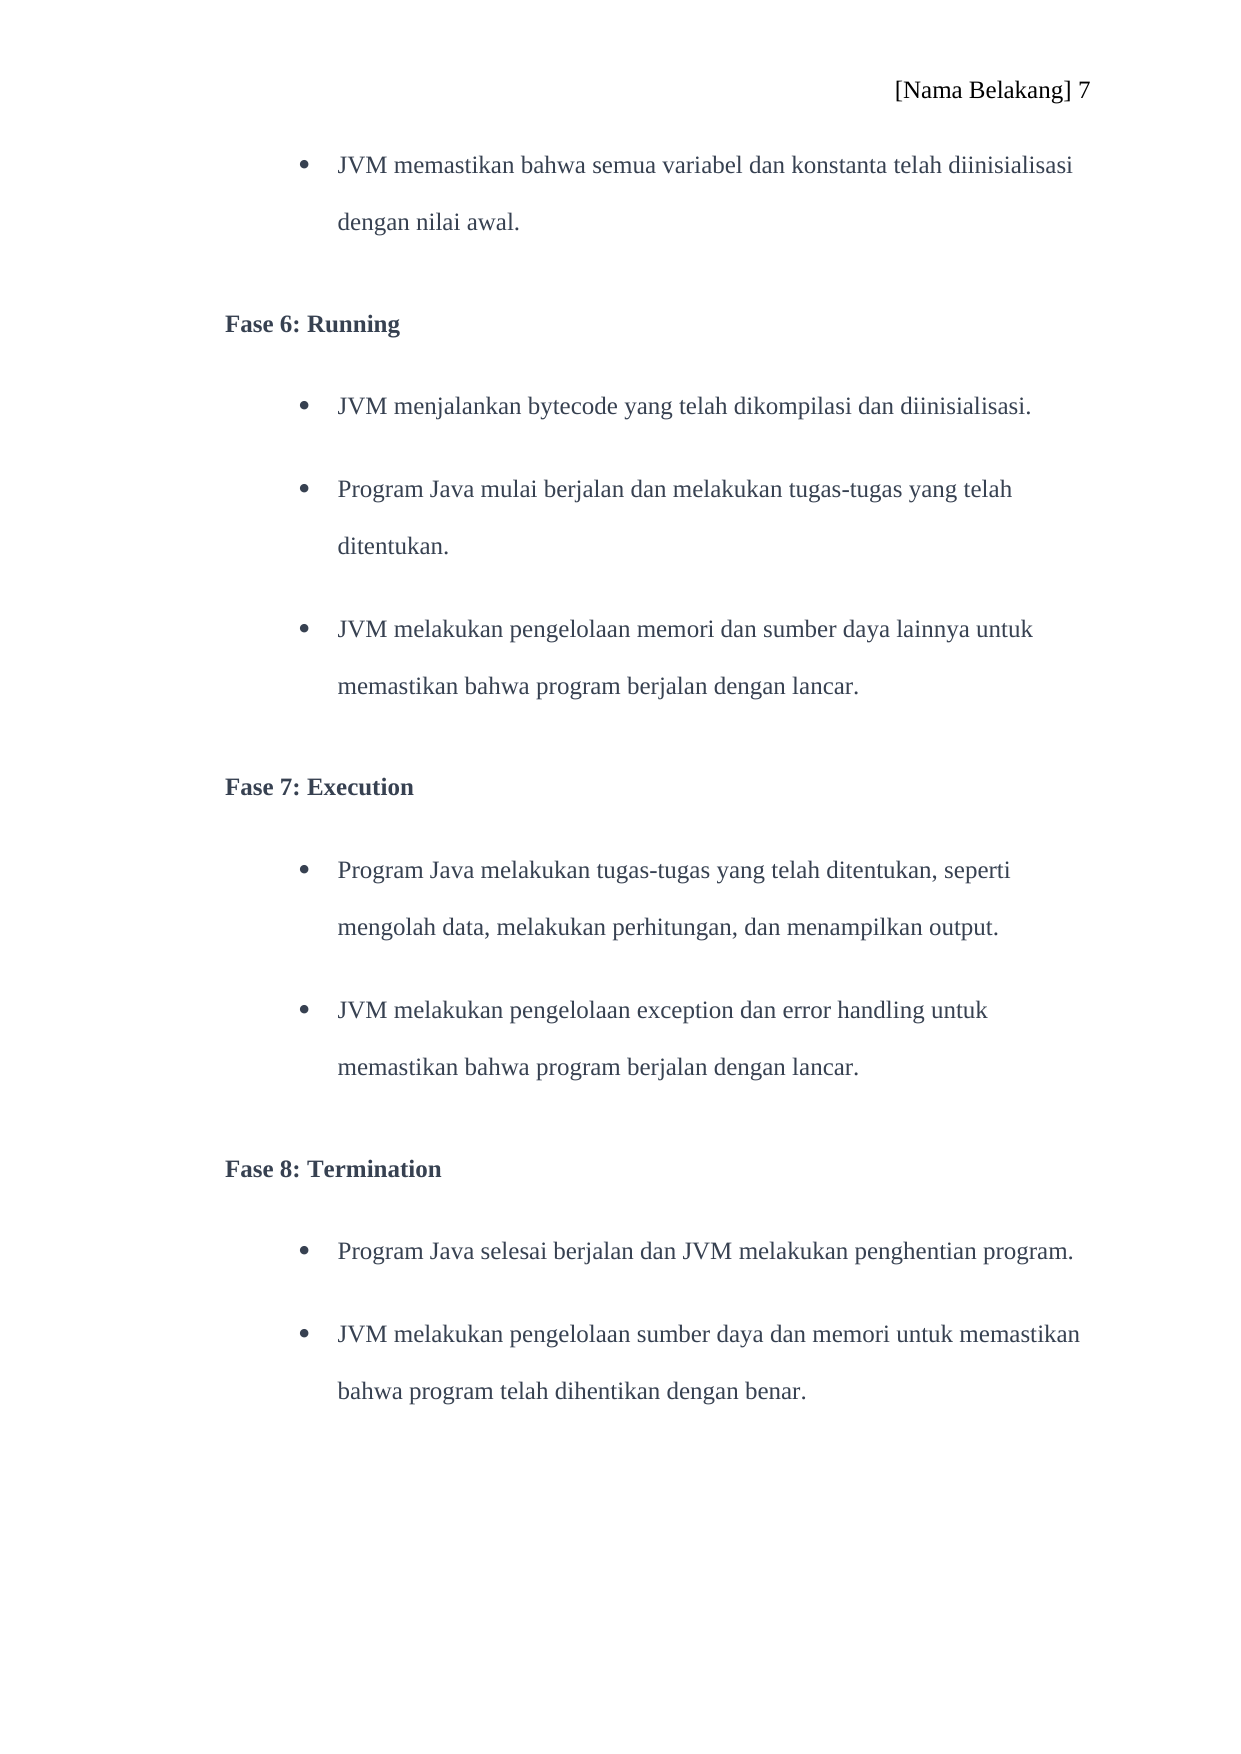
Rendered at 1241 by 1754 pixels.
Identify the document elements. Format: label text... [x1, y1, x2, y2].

text Fase 6: Running [150, 309, 1090, 337]
list Program Java mulai berjalan dan melakukan tugas-tugas yang telah ditentukan. [300, 474, 1090, 560]
list JVM menjalankan bytecode yang telah dikompilasi dan diinisialisasi. [300, 391, 1090, 420]
list JVM melakukan pengelolaan exception dan error handling untuk memastikan bahwa program berjalan dengan lancar. [300, 995, 1090, 1081]
list JVM melakukan pengelolaan sumber daya dan memori untuk memastikan bahwa program telah dihentikan dengan benar. [300, 1319, 1090, 1405]
text Fase 8: Termination [150, 1154, 1090, 1182]
list JVM melakukan pengelolaan memori dan sumber daya lainnya untuk memastikan bahwa program berjalan dengan lancar. [300, 614, 1090, 700]
list Program Java melakukan tugas-tugas yang telah ditentukan, seperti mengolah data, melakukan perhitungan, dan menampilkan output. [300, 855, 1090, 941]
text Fase 7: Execution [150, 772, 1090, 801]
list JVM memastikan bahwa semua variabel dan konstanta telah diinisialisasi dengan nilai awal. [300, 150, 1090, 236]
list Program Java selesai berjalan dan JVM melakukan penghentian program. [300, 1236, 1090, 1265]
